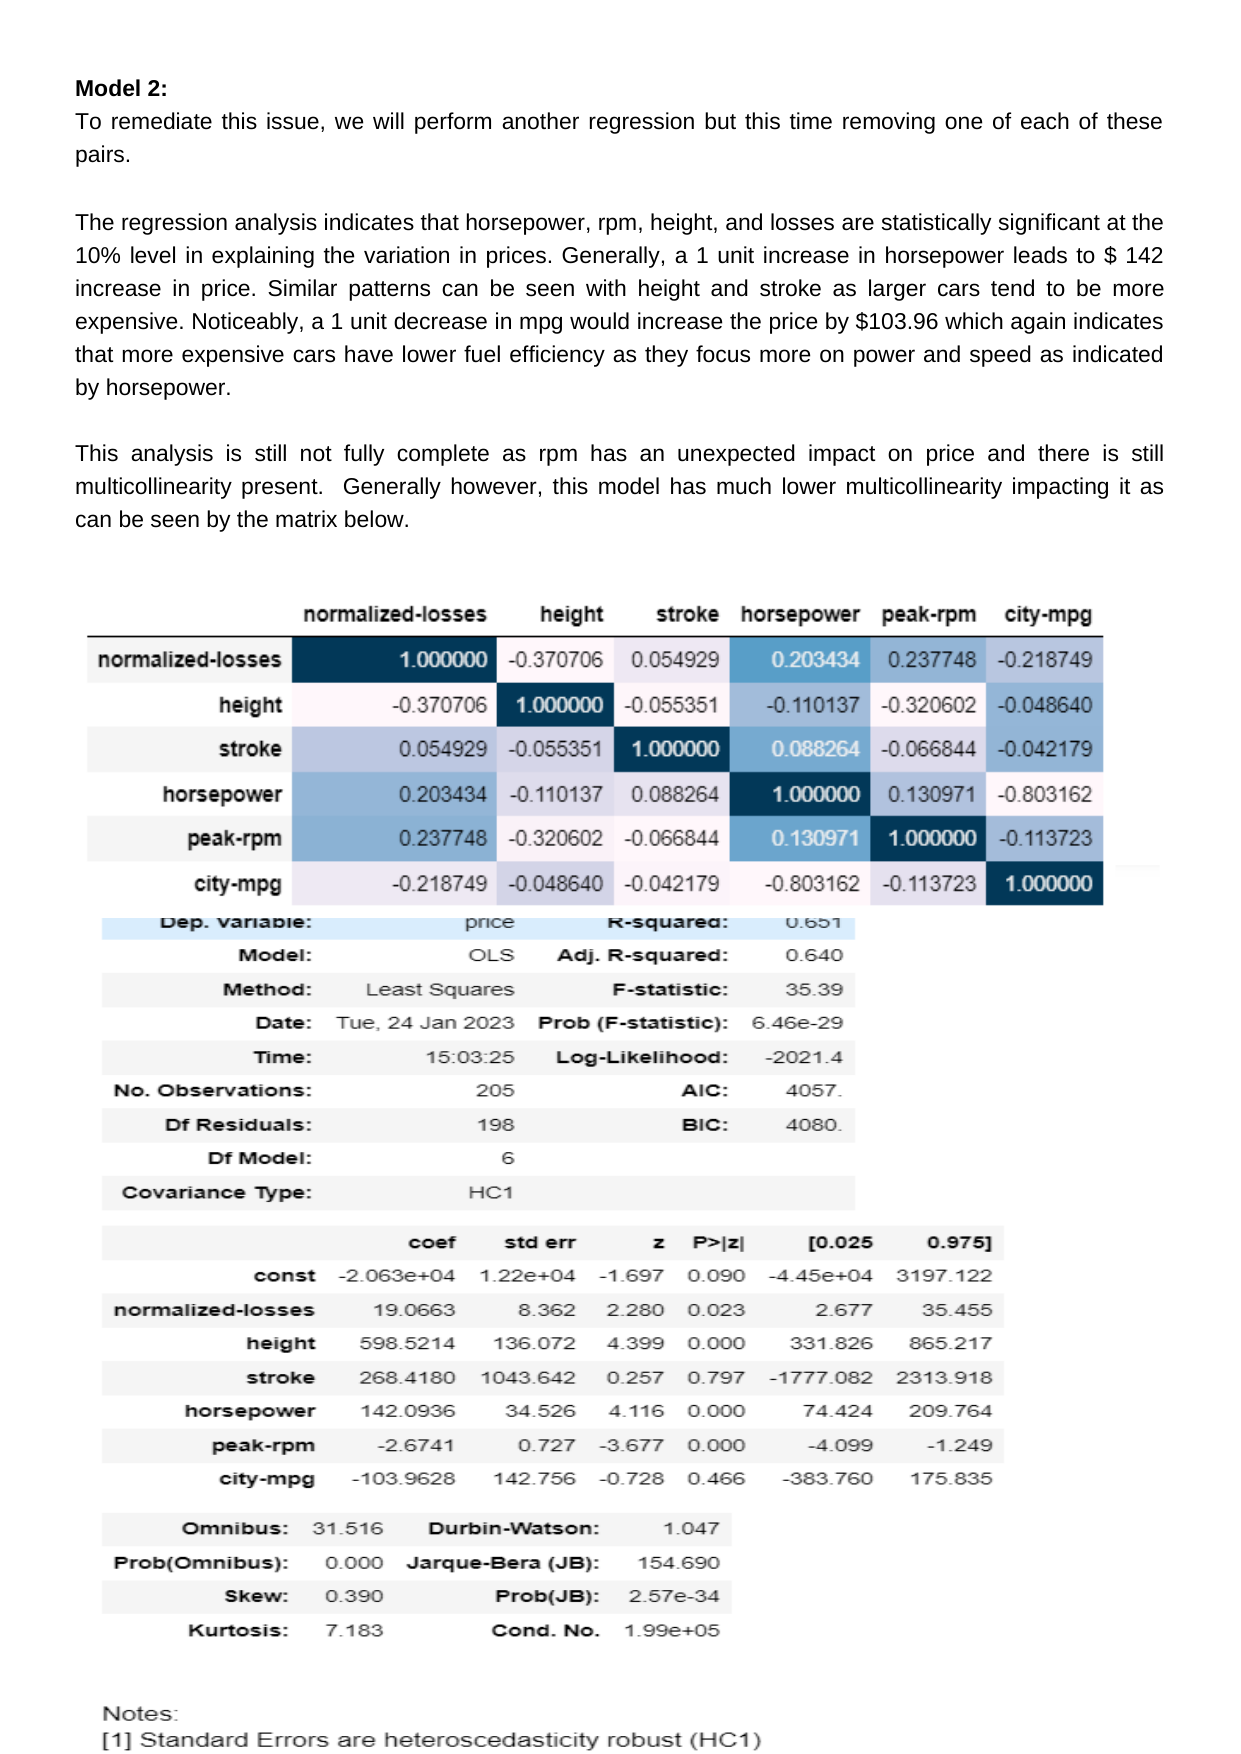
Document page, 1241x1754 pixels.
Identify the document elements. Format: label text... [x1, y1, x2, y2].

text This analysis is still not fully complete as rpm has an unexpected impact on price and there is still multicollinearity present. Generally however, this model has much lower multicollinearity impacting it as can be seen by the matrix below. [75, 440, 1165, 532]
text Model 2: [75, 75, 1165, 101]
text The regression analysis indicates that horsepower, rpm, height, and losses are statistically significant at the 10% level in explaining the variation in prices. Generally, a 1 unit increase in horsepower leads to $ 142 increase in price. Similar patterns can be seen with height and stroke as larger cars tend to be more expensive. Noticeably, a 1 unit decrease in mpg would increase the price by $103.96 which again indicates that more expensive cars have lower fuel efficiency as they focus more on power and speed as indicated by horsepower. [75, 209, 1165, 400]
text To remediate this issue, we will perform another regression but this time removing one of each of these pairs. [75, 108, 1165, 167]
